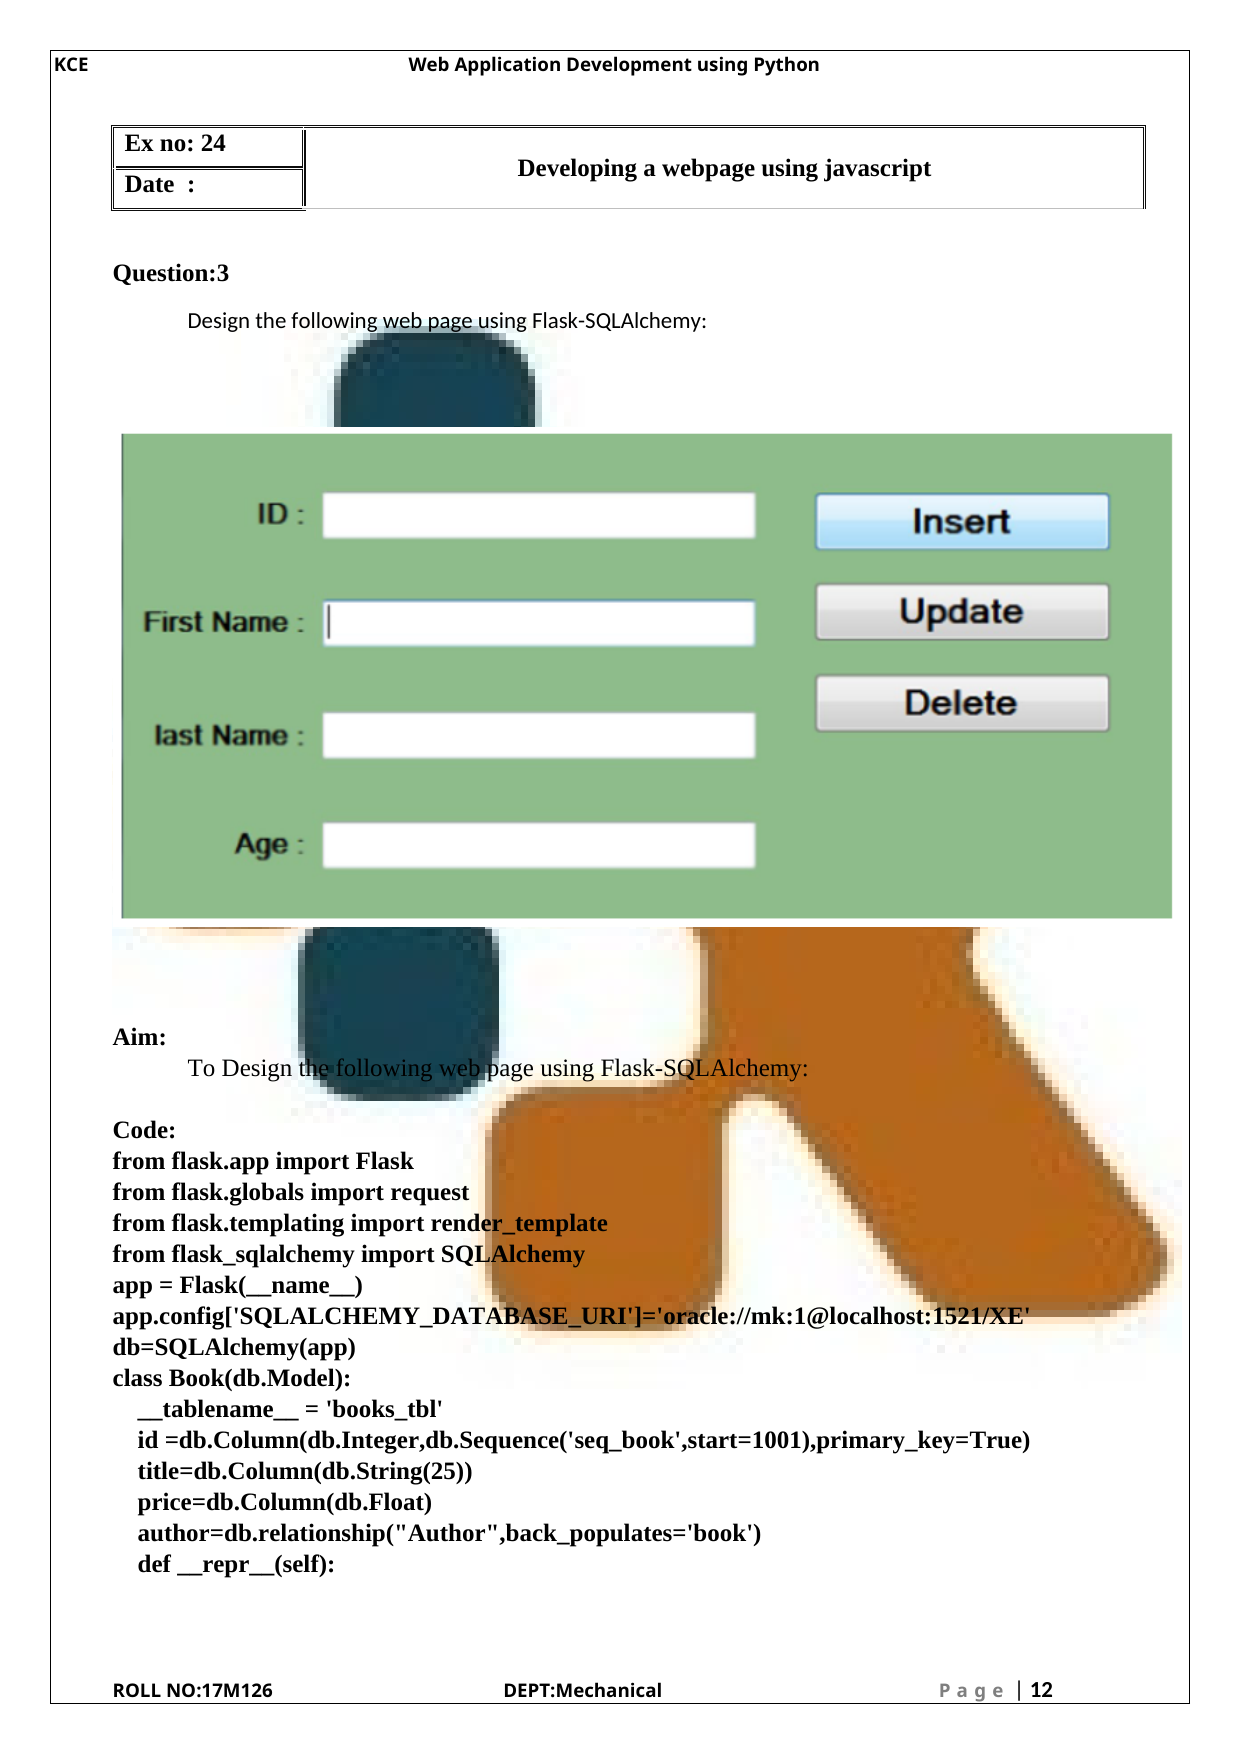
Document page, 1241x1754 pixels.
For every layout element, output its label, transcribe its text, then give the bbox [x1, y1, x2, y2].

text To Design the following web page using Flask-SQLAlchemy: [112, 1053, 1181, 1081]
text Aim: [112, 1022, 1181, 1050]
text Code: [112, 1115, 1181, 1143]
text title=db.Column(db.String(25)) [112, 1456, 1181, 1485]
table_header Developing a webpage using javascript [304, 128, 1143, 208]
text Design the following web page using Flask-SQLAlchemy: [112, 306, 1181, 334]
text def __repr__(self): [112, 1549, 1181, 1578]
text db=SQLAlchemy(app) [112, 1332, 1181, 1361]
text id =db.Column(db.Integer,db.Sequence('seq_book',start=1001),primary_key=True) [112, 1425, 1181, 1454]
text class Book(db.Model): [112, 1363, 1181, 1392]
text from flask_sqlalchemy import SQLAlchemy [112, 1239, 1181, 1268]
text author=db.relationship("Author",back_populates='book') [112, 1518, 1181, 1547]
table_header Ex no: 24 [113, 126, 304, 166]
table_cell Date : [114, 166, 304, 208]
text Question:3 [112, 258, 1181, 287]
text from flask.globals import request [112, 1177, 1181, 1206]
text price=db.Column(db.Float) [112, 1487, 1181, 1516]
text __tablename__ = 'books_tbl' [112, 1394, 1181, 1423]
text app.config['SQLALCHEMY_DATABASE_URI']='oracle://mk:1@localhost:1521/XE' [112, 1301, 1181, 1330]
picture [112, 319, 1182, 1389]
text from flask.app import Flask [112, 1146, 1181, 1174]
text from flask.templating import render_template [112, 1208, 1181, 1237]
text app = Flask(__name__) [112, 1270, 1181, 1299]
